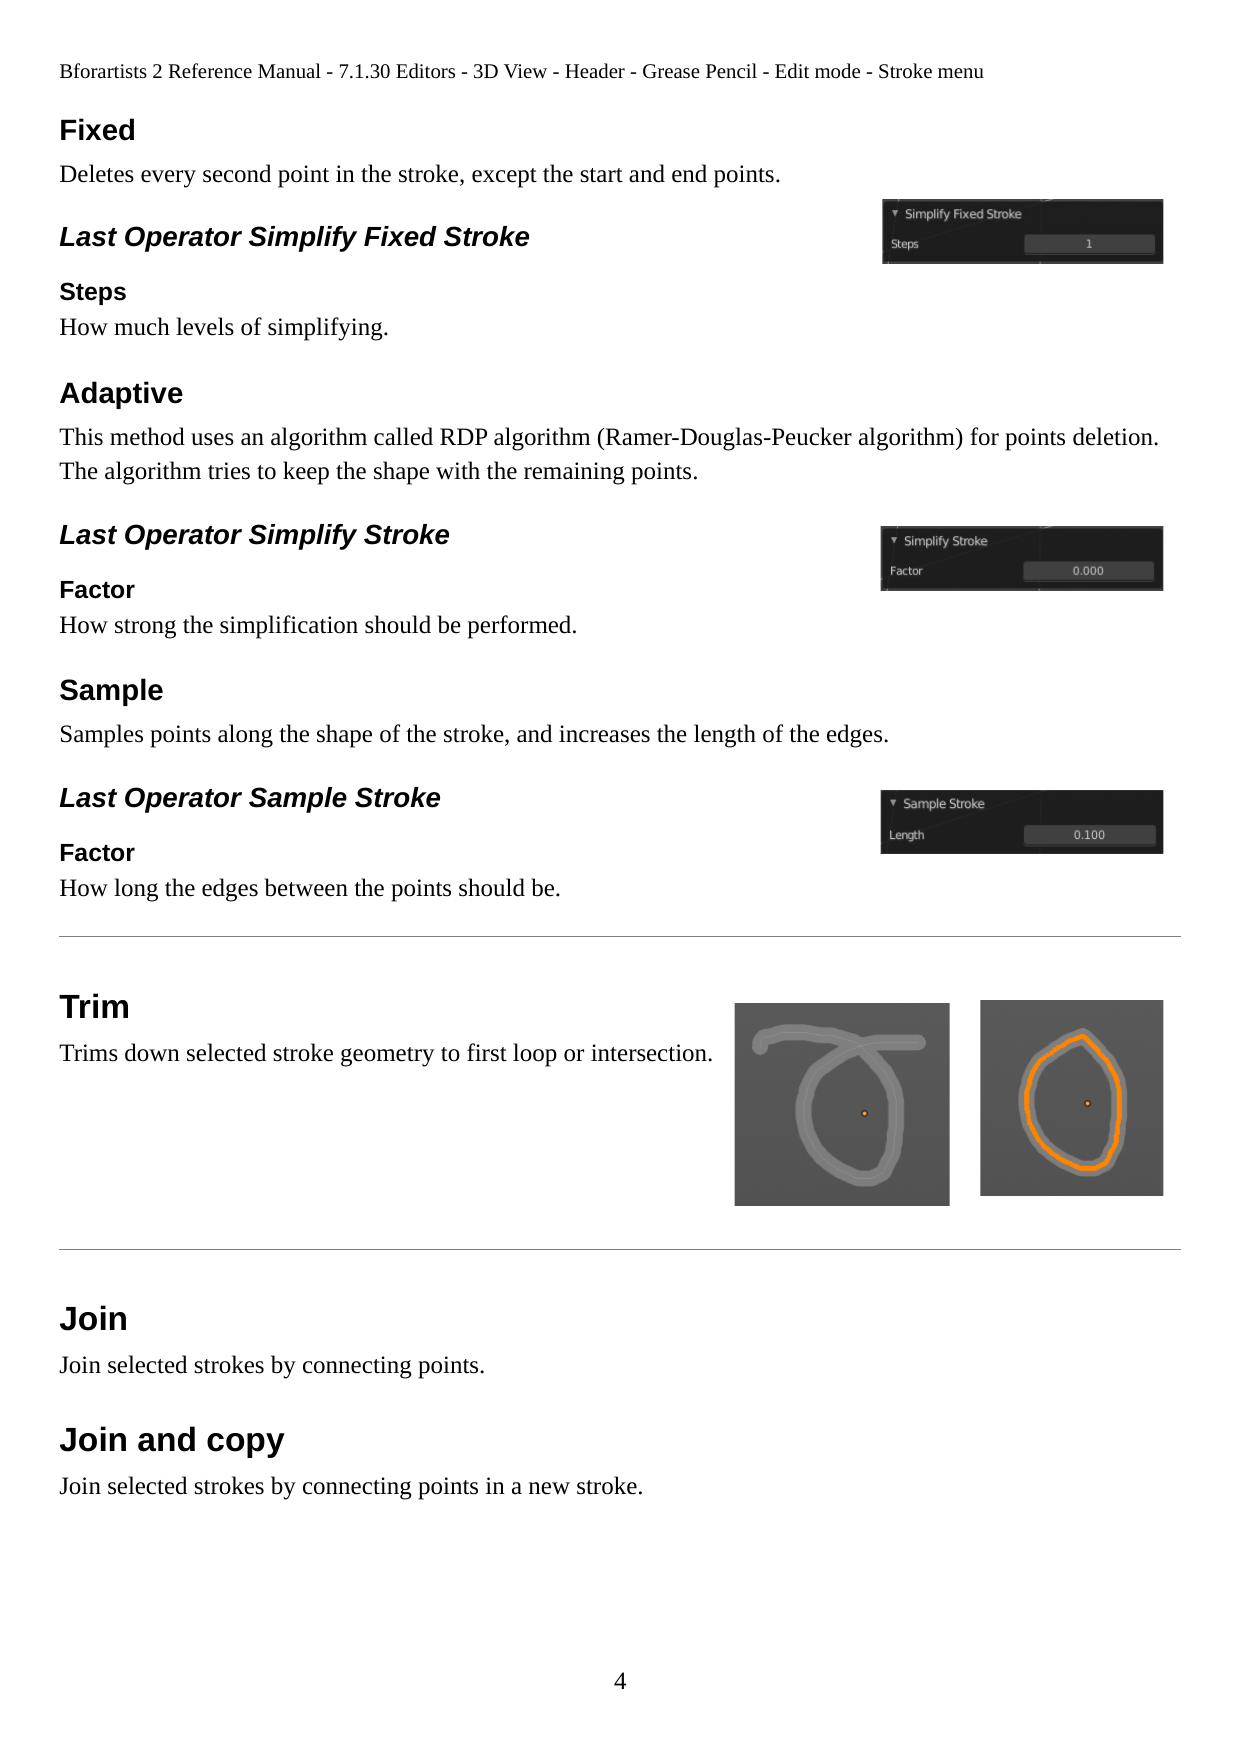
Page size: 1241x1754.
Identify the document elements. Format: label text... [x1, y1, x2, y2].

text Trims down selected stroke geometry to first loop or intersection. [59, 1038, 734, 1067]
picture [880, 790, 1164, 854]
subtitle Steps [59, 277, 1181, 306]
subtitle Last Operator Simplify Stroke [59, 518, 1181, 550]
text How long the edges between the points should be. [59, 873, 1181, 902]
subtitle Join and copy [59, 1420, 1181, 1459]
picture [734, 1003, 950, 1206]
subtitle Sample [59, 673, 1181, 707]
subtitle Fixed [59, 113, 1181, 146]
text Join selected strokes by connecting points in a new stroke. [59, 1471, 1181, 1500]
text This method uses an algorithm called RDP algorithm (Ramer-Douglas-Peucker algorithm) for points deletion. The algorithm tries to keep the shape with the remaining points. [59, 422, 1181, 485]
subtitle Factor [59, 838, 1181, 867]
text How much levels of simplifying. [59, 312, 1181, 341]
text Deletes every second point in the stroke, except the start and end points. [59, 159, 1181, 188]
subtitle Last Operator Sample Stroke [59, 781, 1181, 813]
picture [880, 526, 1164, 591]
subtitle Join [59, 1299, 1181, 1338]
picture [980, 1000, 1164, 1196]
text How strong the simplification should be performed. [59, 610, 1181, 638]
subtitle Adaptive [59, 376, 1181, 409]
subtitle Last Operator Simplify Fixed Stroke [59, 220, 882, 252]
text Join selected strokes by connecting points. [59, 1350, 1181, 1379]
picture [882, 199, 1164, 264]
subtitle Trim [59, 987, 1181, 1026]
text Samples points along the shape of the stroke, and increases the length of the edges. [59, 719, 1181, 748]
subtitle Factor [59, 575, 1181, 603]
